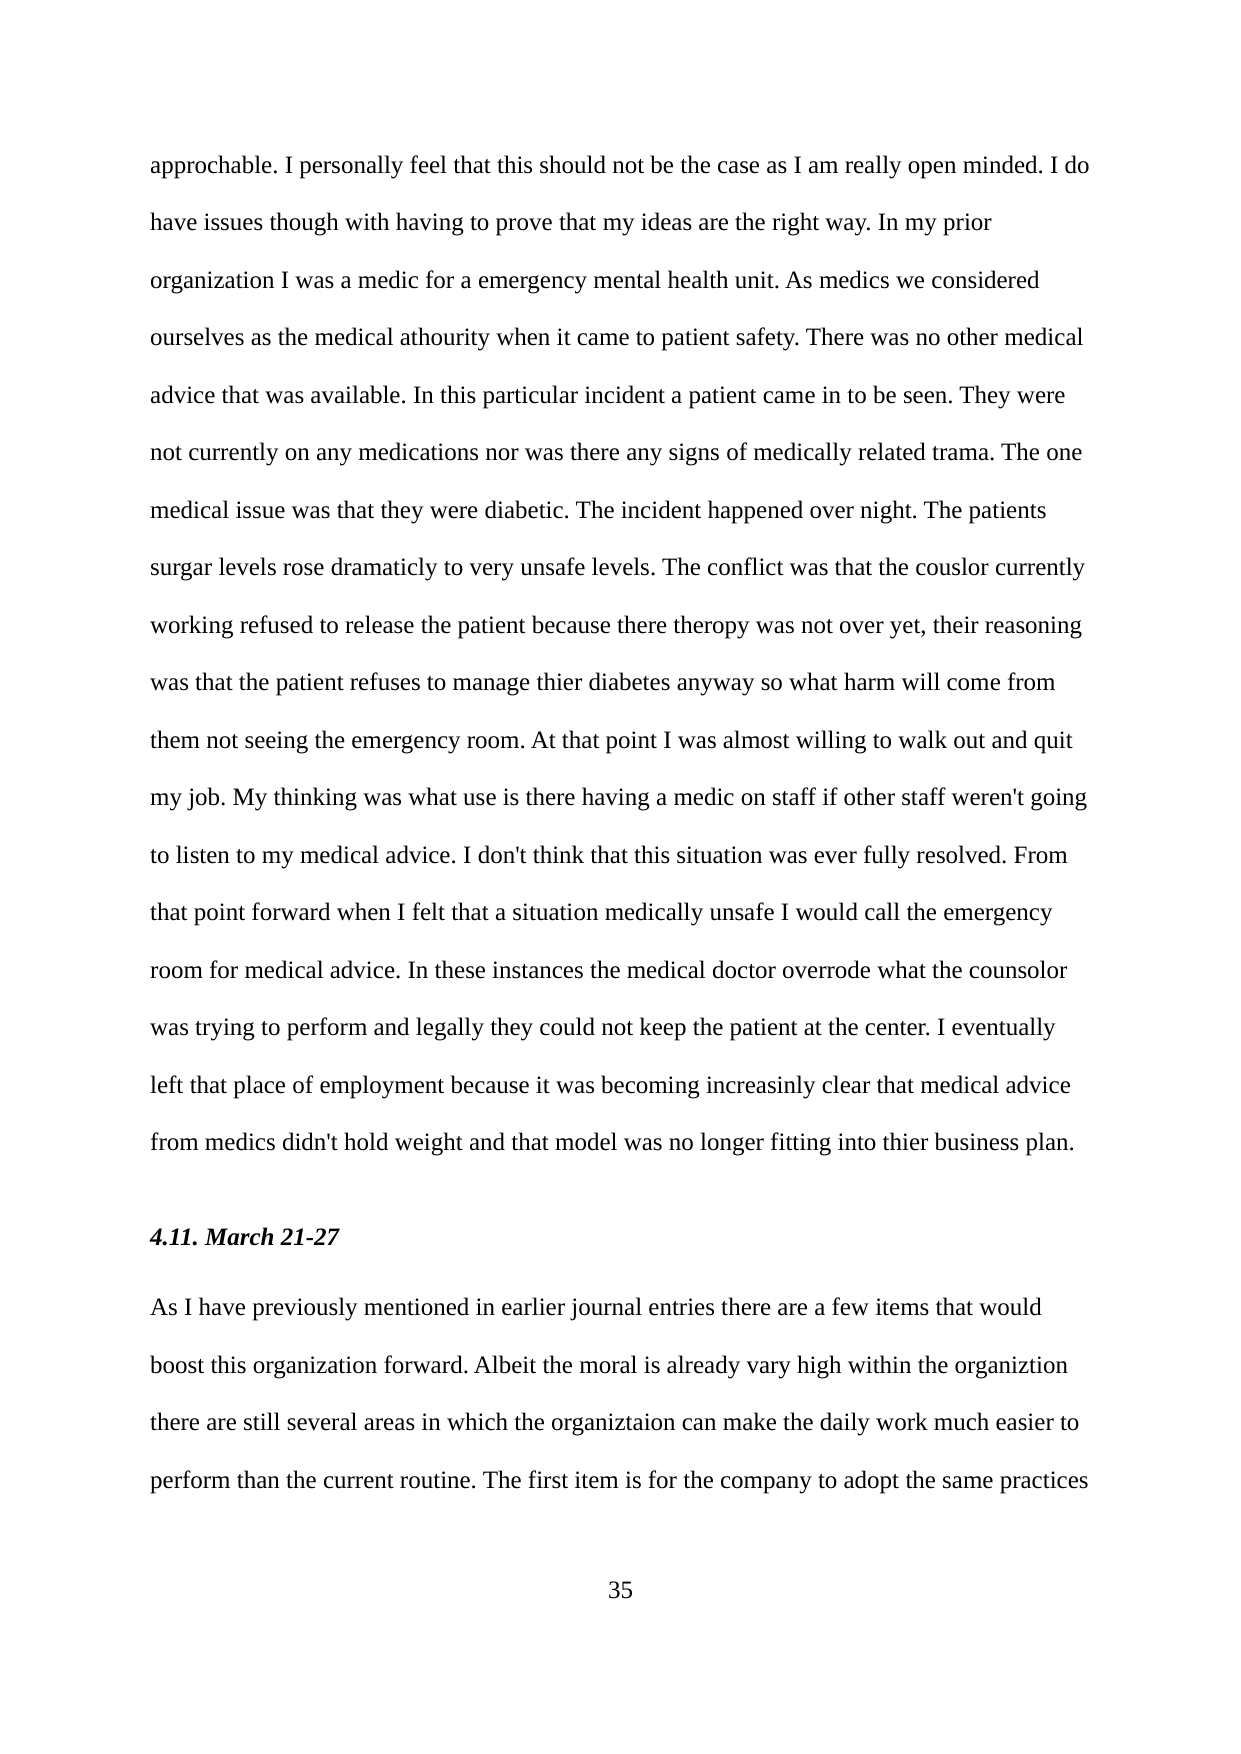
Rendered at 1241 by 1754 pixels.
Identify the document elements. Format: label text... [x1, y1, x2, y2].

text approchable. I personally feel that this should not be the case as I am really open minded. I do have issues though with having to prove that my ideas are the right way. In my prior organization I was a medic for a emergency mental health unit. As medics we considered ourselves as the medical athourity when it came to patient safety. There was no other medical advice that was available. In this particular incident a patient came in to be seen. They were not currently on any medications nor was there any signs of medically related trama. The one medical issue was that they were diabetic. The incident happened over night. The patients surgar levels rose dramaticly to very unsafe levels. The conflict was that the couslor currently working refused to release the patient because there theropy was not over yet, their reasoning was that the patient refuses to manage thier diabetes anyway so what harm will come from them not seeing the emergency room. At that point I was almost willing to walk out and quit my job. My thinking was what use is there having a medic on staff if other staff weren't going to listen to my medical advice. I don't think that this situation was ever fully resolved. From that point forward when I felt that a situation medically unsafe I would call the emergency room for medical advice. In these instances the medical doctor overrode what the counsolor was trying to perform and legally they could not keep the patient at the center. I eventually left that place of employment because it was becoming increasinly clear that medical advice from medics didn't hold weight and that model was no longer fitting into thier business plan. [150, 150, 1091, 1156]
subtitle March 21-27 [150, 1222, 1091, 1251]
text As I have previously mentioned in earlier journal entries there are a few items that would boost this organization forward. Albeit the moral is already vary high within the organiztion there are still several areas in which the organiztaion can make the daily work much easier to perform than the current routine. The first item is for the company to adopt the same practices [150, 1292, 1091, 1494]
